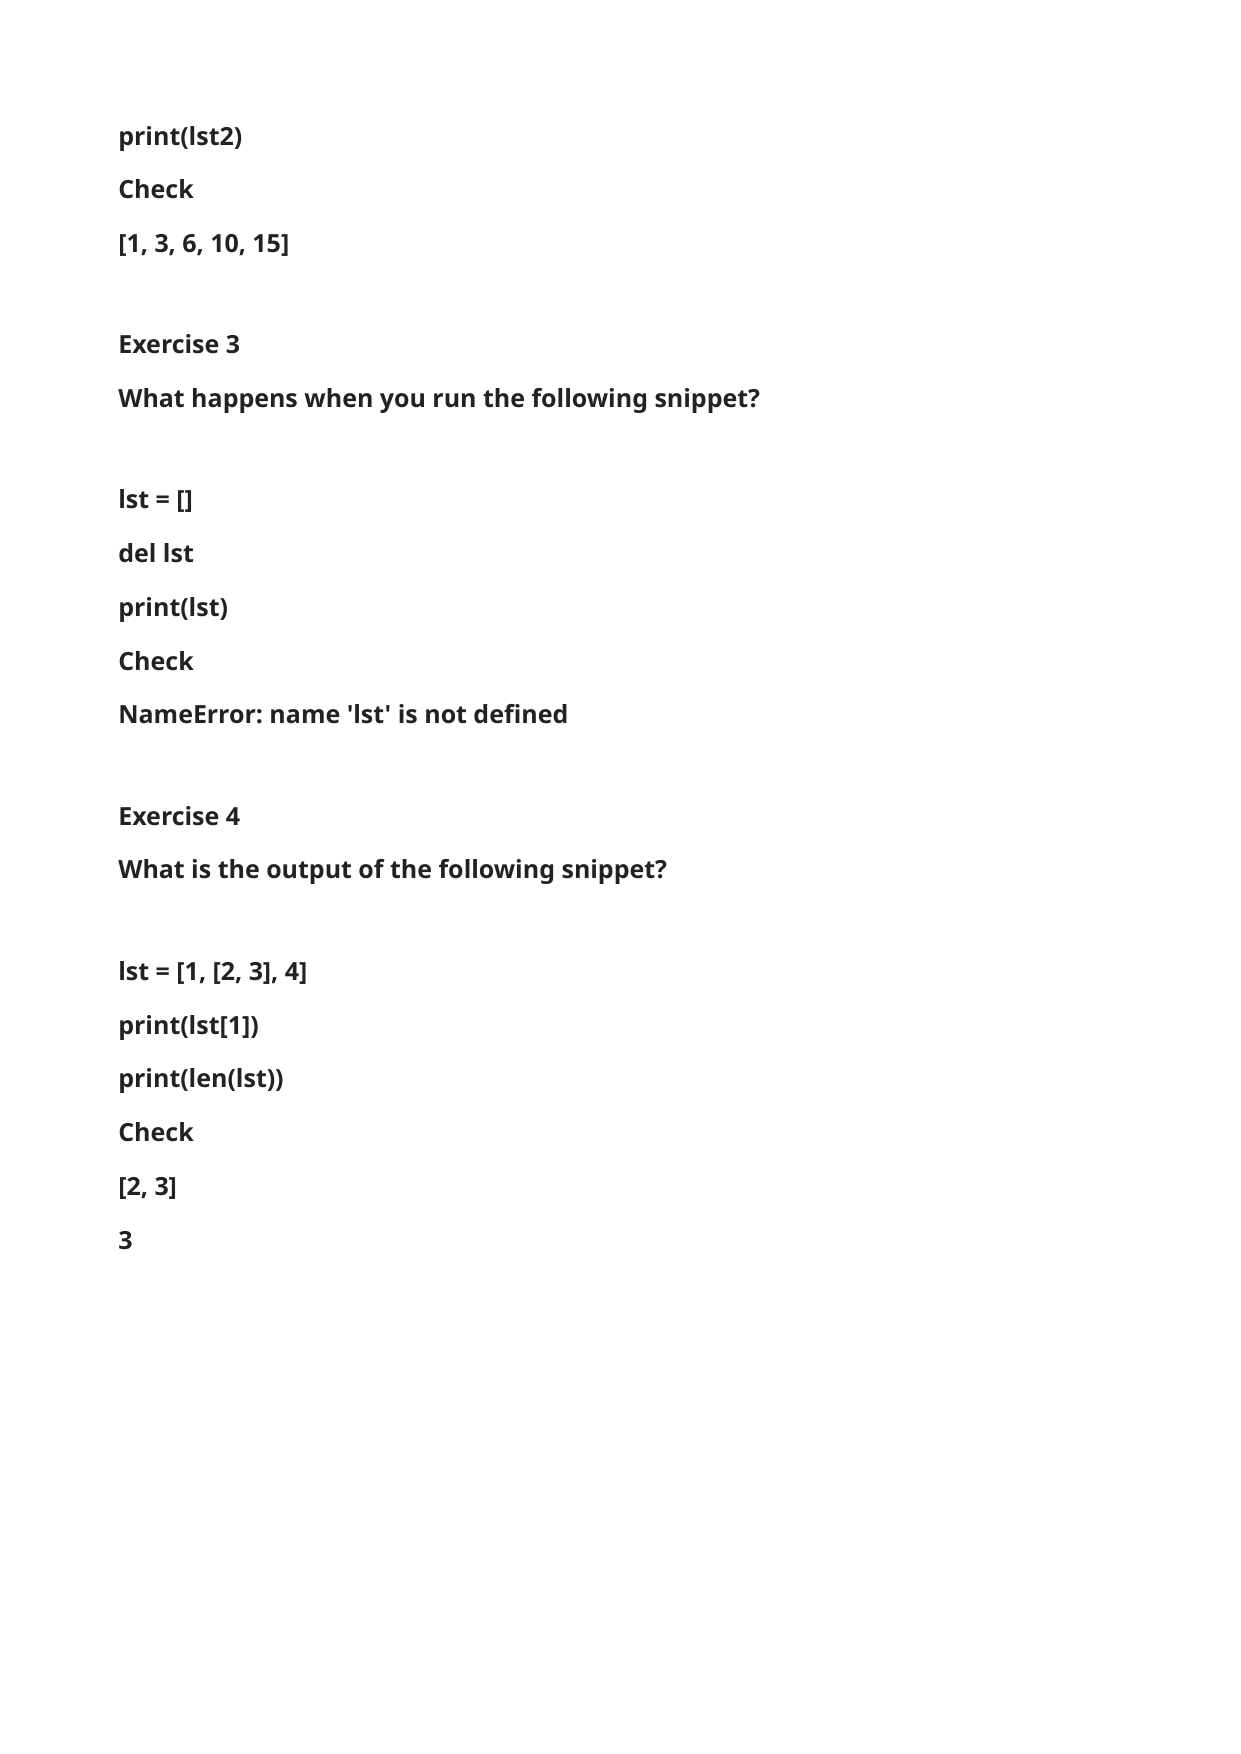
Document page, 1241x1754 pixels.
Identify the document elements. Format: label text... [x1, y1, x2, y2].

text print(lst[1]) [118, 1007, 1122, 1041]
text print(len(lst)) [118, 1061, 1122, 1095]
text print(lst2) [118, 118, 1122, 152]
text NameError: name 'lst' is not defined [118, 697, 1122, 731]
text Check [118, 1115, 1122, 1149]
text lst = [] [118, 482, 1122, 516]
text lst = [1, [2, 3], 4] [118, 953, 1122, 988]
text Check [118, 172, 1122, 206]
text Exercise 3 [118, 327, 1122, 361]
text Exercise 4 [118, 798, 1122, 832]
text [1, 3, 6, 10, 15] [118, 226, 1122, 260]
text What happens when you run the following snippet? [118, 381, 1122, 415]
text print(lst) [118, 589, 1122, 624]
text What is the output of the following snippet? [118, 852, 1122, 886]
text 3 [118, 1222, 1122, 1256]
text [2, 3] [118, 1168, 1122, 1203]
text del lst [118, 536, 1122, 570]
text Check [118, 643, 1122, 677]
